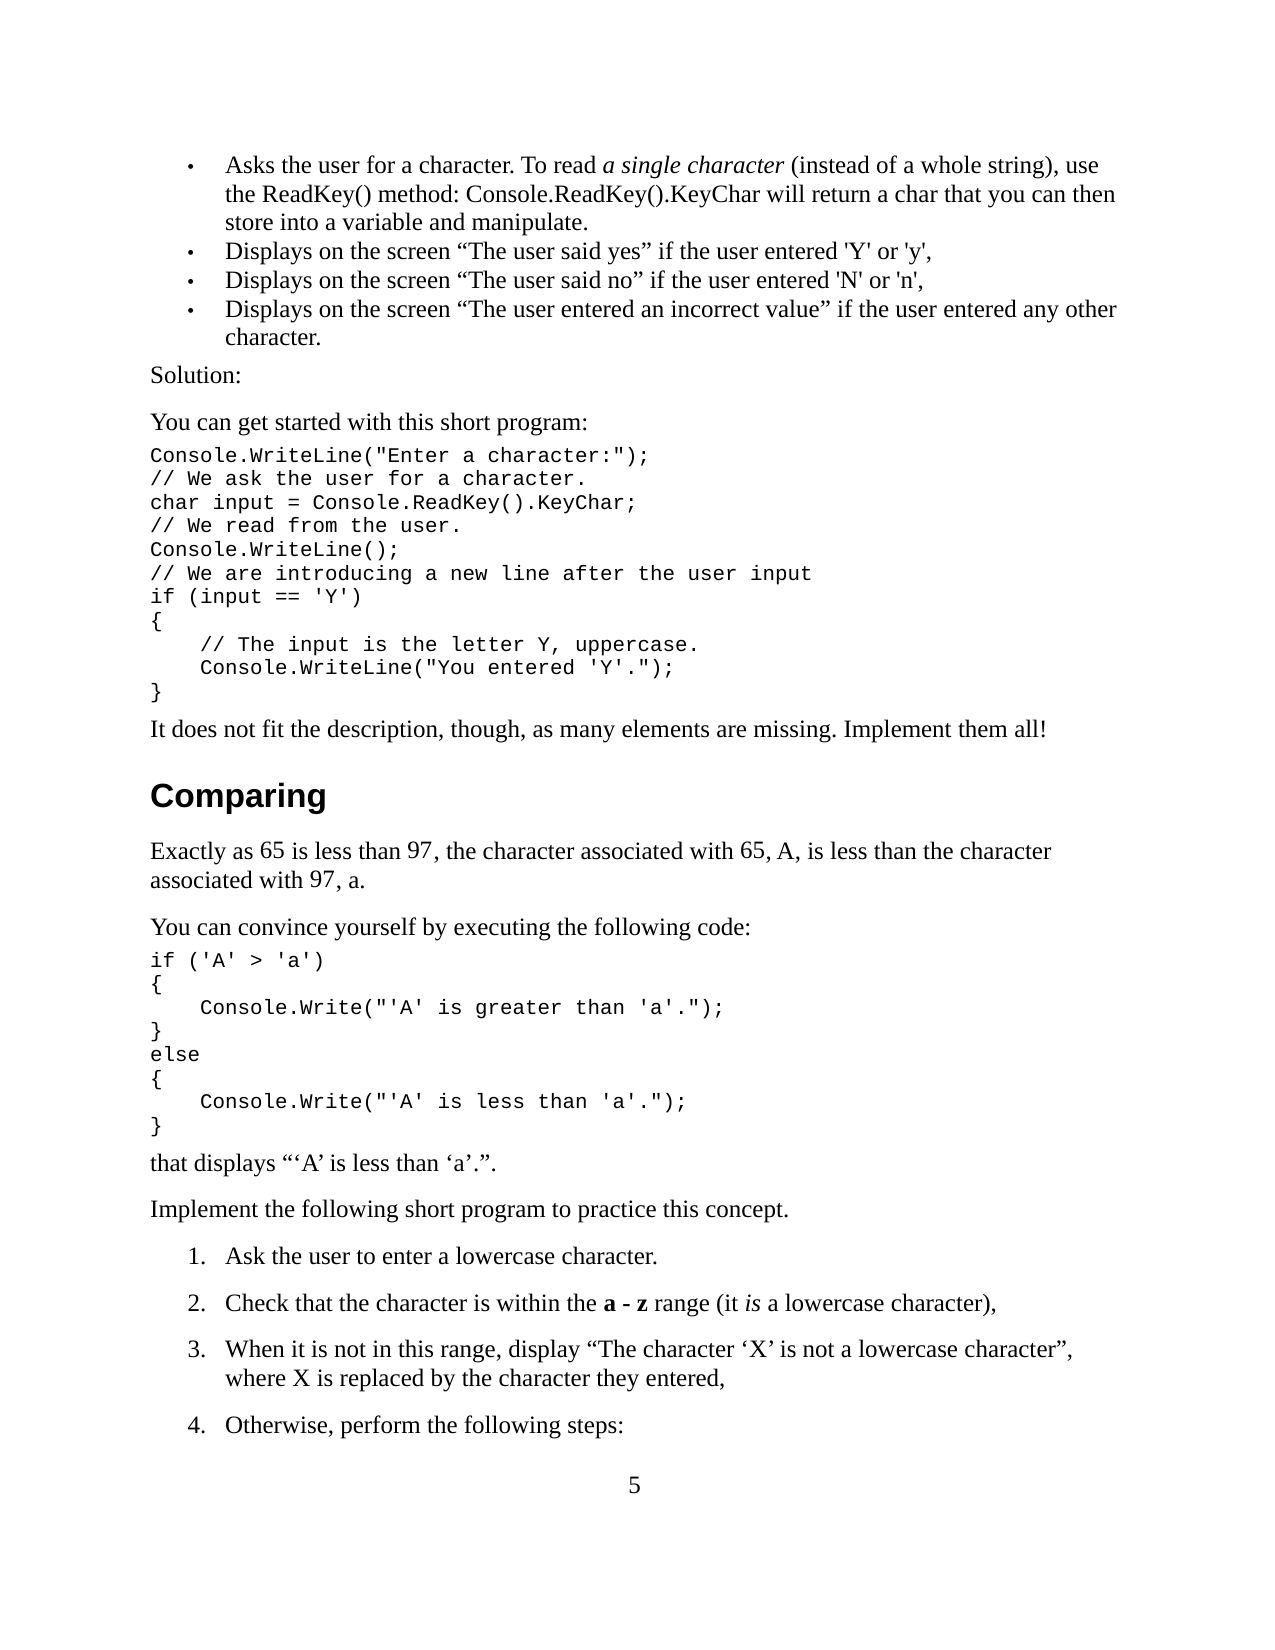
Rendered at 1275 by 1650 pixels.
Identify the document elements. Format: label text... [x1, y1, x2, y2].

text // We are introducing a new line after the user input [150, 563, 1125, 586]
list Asks the user for a character. To read a single character (instead of a whole string), use the ReadKey() method: Console.ReadKey().KeyChar will return a char that you can then store into a variable and manipulate. [187, 150, 1125, 236]
text char input = Console.ReadKey().KeyChar; [150, 492, 1125, 516]
text { [150, 610, 1125, 634]
subtitle Comparing [150, 776, 1125, 815]
text It does not fit the description, though, as many elements are missing. Implement them all! [150, 714, 1125, 742]
text Console.WriteLine("You entered 'Y'."); [150, 657, 1125, 681]
text Console.WriteLine("Enter a character:"); [150, 444, 1125, 468]
list Otherwise, perform the following steps: [187, 1410, 1125, 1438]
list When it is not in this range, display “The character ‘X’ is not a lowercase character”, where X is replaced by the character they entered, [187, 1334, 1125, 1392]
text if ('A' > 'a') [150, 949, 1125, 973]
text Solution: [150, 360, 1125, 389]
list Displays on the screen “The user said yes” if the user entered 'Y' or 'y', [187, 236, 1125, 265]
text Exactly as is less than , the character associated with , A, is less than the character associated with , a. [150, 836, 1125, 894]
text else [150, 1044, 1125, 1068]
text } [150, 1115, 1125, 1139]
text Console.Write("'A' is less than 'a'."); [150, 1091, 1125, 1115]
text } [150, 681, 1125, 705]
text { [150, 1068, 1125, 1091]
text Console.WriteLine(); [150, 539, 1125, 563]
text if (input == 'Y') [150, 586, 1125, 610]
text Console.Write("'A' is greater than 'a'."); [150, 997, 1125, 1021]
list Check that the character is within the a - z range (it is a lowercase character), [187, 1288, 1125, 1316]
list Displays on the screen “The user entered an incorrect value” if the user entered any other character. [187, 294, 1125, 351]
text // We ask the user for a character. [150, 468, 1125, 492]
text { [150, 973, 1125, 997]
list Displays on the screen “The user said no” if the user entered 'N' or 'n', [187, 265, 1125, 294]
text You can convince yourself by executing the following code: [150, 912, 1125, 941]
text Implement the following short program to practice this concept. [150, 1194, 1125, 1223]
text } [150, 1021, 1125, 1044]
text // The input is the letter Y, uppercase. [150, 634, 1125, 657]
text that displays “‘A’ is less than ‘a’.”. [150, 1148, 1125, 1176]
text You can get started with this short program: [150, 407, 1125, 436]
text // We read from the user. [150, 516, 1125, 539]
list Ask the user to enter a lowercase character. [187, 1241, 1125, 1270]
